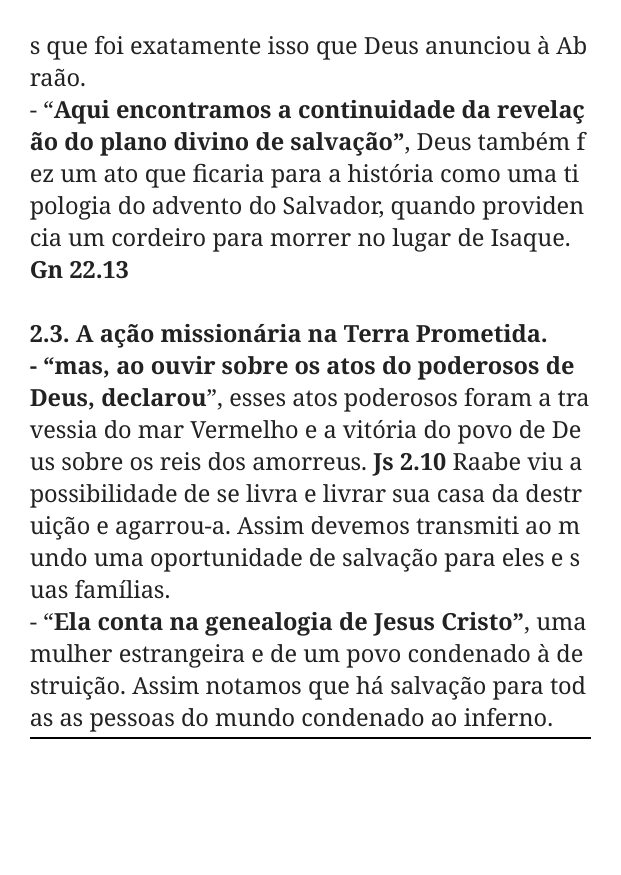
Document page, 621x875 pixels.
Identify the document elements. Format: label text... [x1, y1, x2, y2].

text - “Aqui encontramos a continuidade da revelação do plano divino de salvação”, Deus também fez um ato que ficaria para a história como uma tipologia do advento do Salvador, quando providencia um cordeiro para morrer no lugar de Isaque. Gn 22.13 [29, 93, 591, 285]
text 2.3. A ação missionária na Terra Prometida. [29, 317, 591, 349]
text s que foi exatamente isso que Deus anunciou à Abraão. [29, 29, 591, 93]
text - “Ela conta na genealogia de Jesus Cristo”, uma mulher estrangeira e de um povo condenado à destruição. Assim notamos que há salvação para todas as pessoas do mundo condenado ao inferno. [29, 605, 591, 739]
text - “mas, ao ouvir sobre os atos do poderosos de Deus, declarou”, esses atos poderosos foram a travessia do mar Vermelho e a vitória do povo de Deus sobre os reis dos amorreus. Js 2.10 Raabe viu a possibilidade de se livra e livrar sua casa da destruição e agarrou-a. Assim devemos transmiti ao mundo uma oportunidade de salvação para eles e suas famílias. [29, 349, 591, 605]
